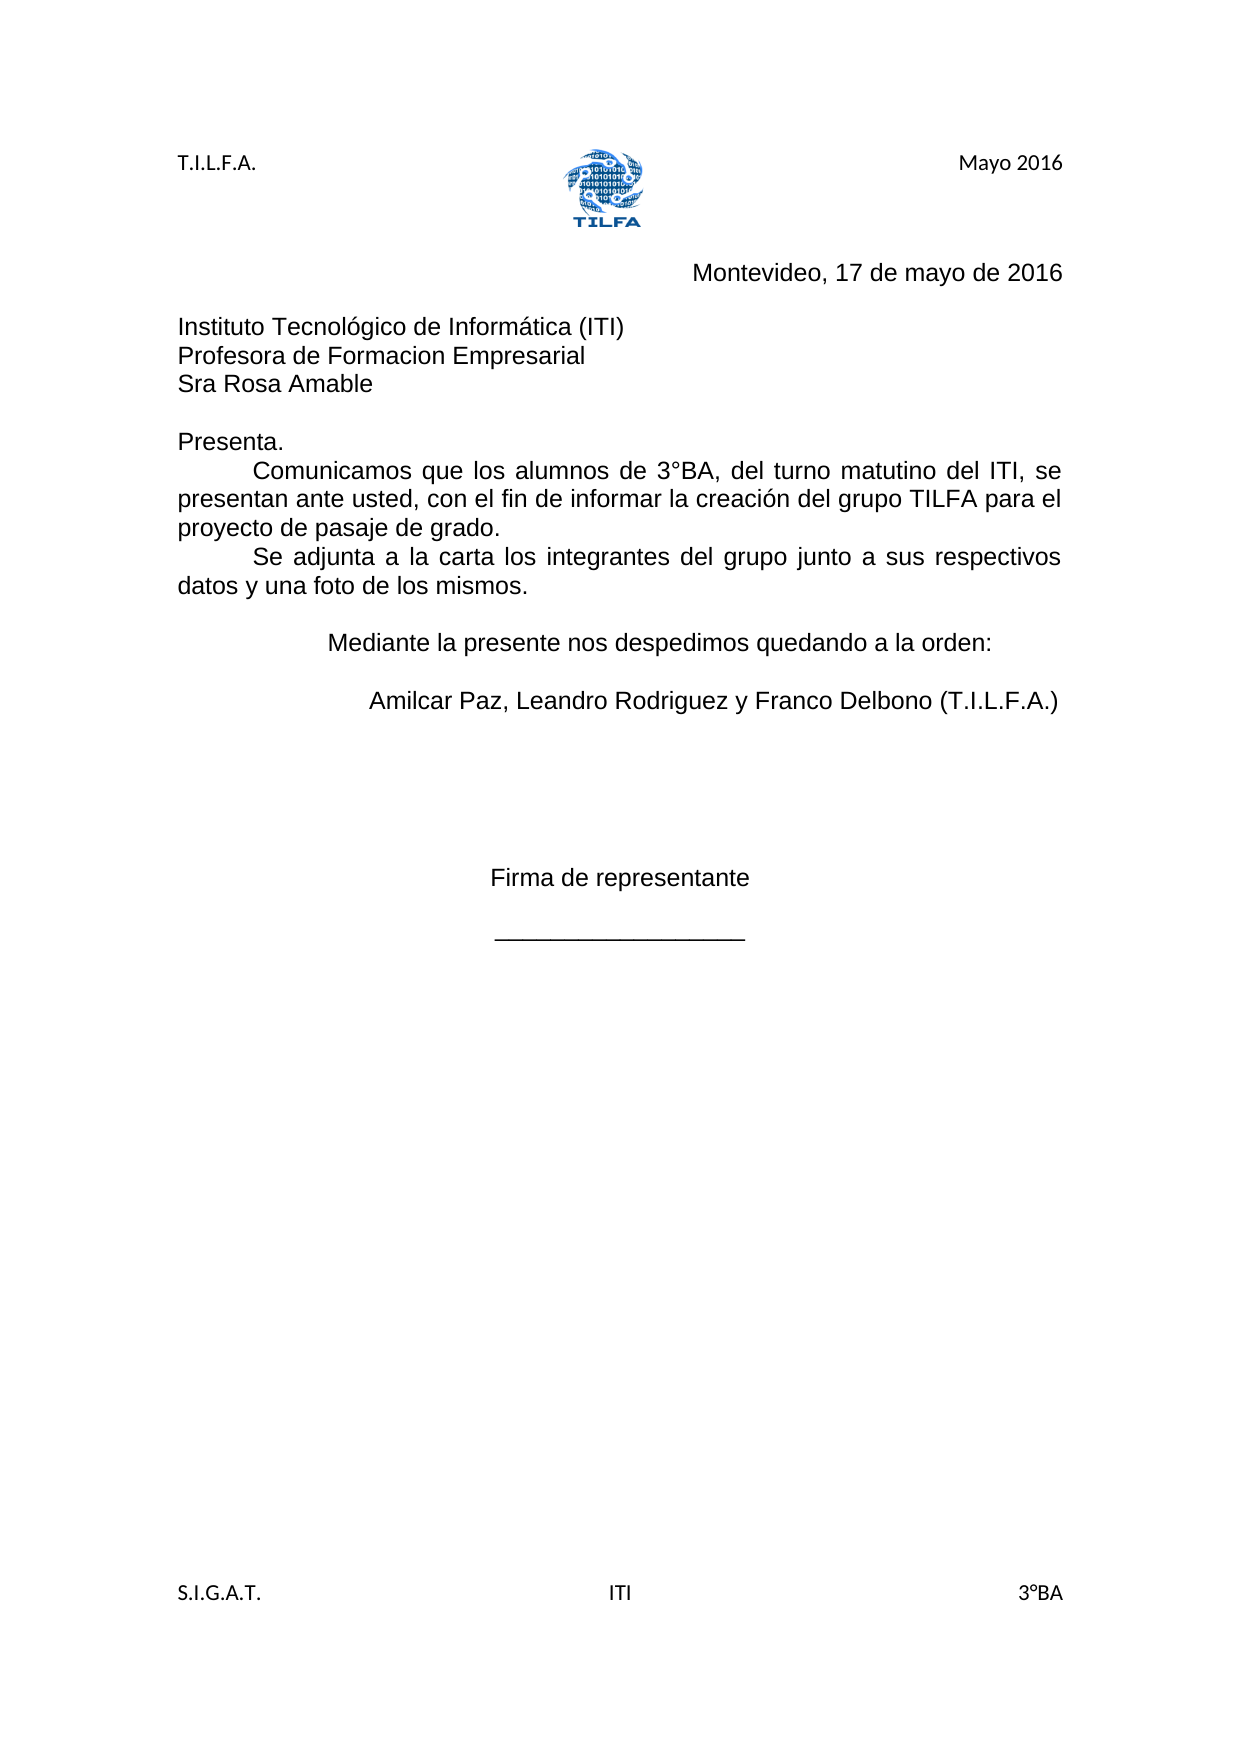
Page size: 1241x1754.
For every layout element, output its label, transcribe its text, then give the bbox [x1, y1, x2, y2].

text Amilcar Paz, Leandro Rodriguez y Franco Delbono (T.I.L.F.A.) [177, 686, 1063, 714]
text Firma de representante [177, 863, 1063, 892]
text Mediante la presente nos despedimos quedando a la orden: [177, 628, 1063, 657]
text Se adjunta a la carta los integrantes del grupo junto a sus respectivos datos y una foto de los mismos. [177, 542, 1063, 599]
text Comunicamos que los alumnos de 3°BA, del turno matutino del ITI, se presentan ante usted, con el fin de informar la creación del grupo TILFA para el proyecto de pasaje de grado. [177, 456, 1063, 542]
text Instituto Tecnológico de Informática (ITI) [177, 312, 1063, 341]
text Sra Rosa Amable [177, 369, 1063, 398]
picture [562, 149, 644, 227]
text Profesora de Formacion Empresarial [177, 341, 1063, 369]
text Presenta. [177, 427, 1063, 456]
text Montevideo, 17 de mayo de 2016 [177, 258, 1063, 287]
text __________________ [177, 913, 1063, 942]
